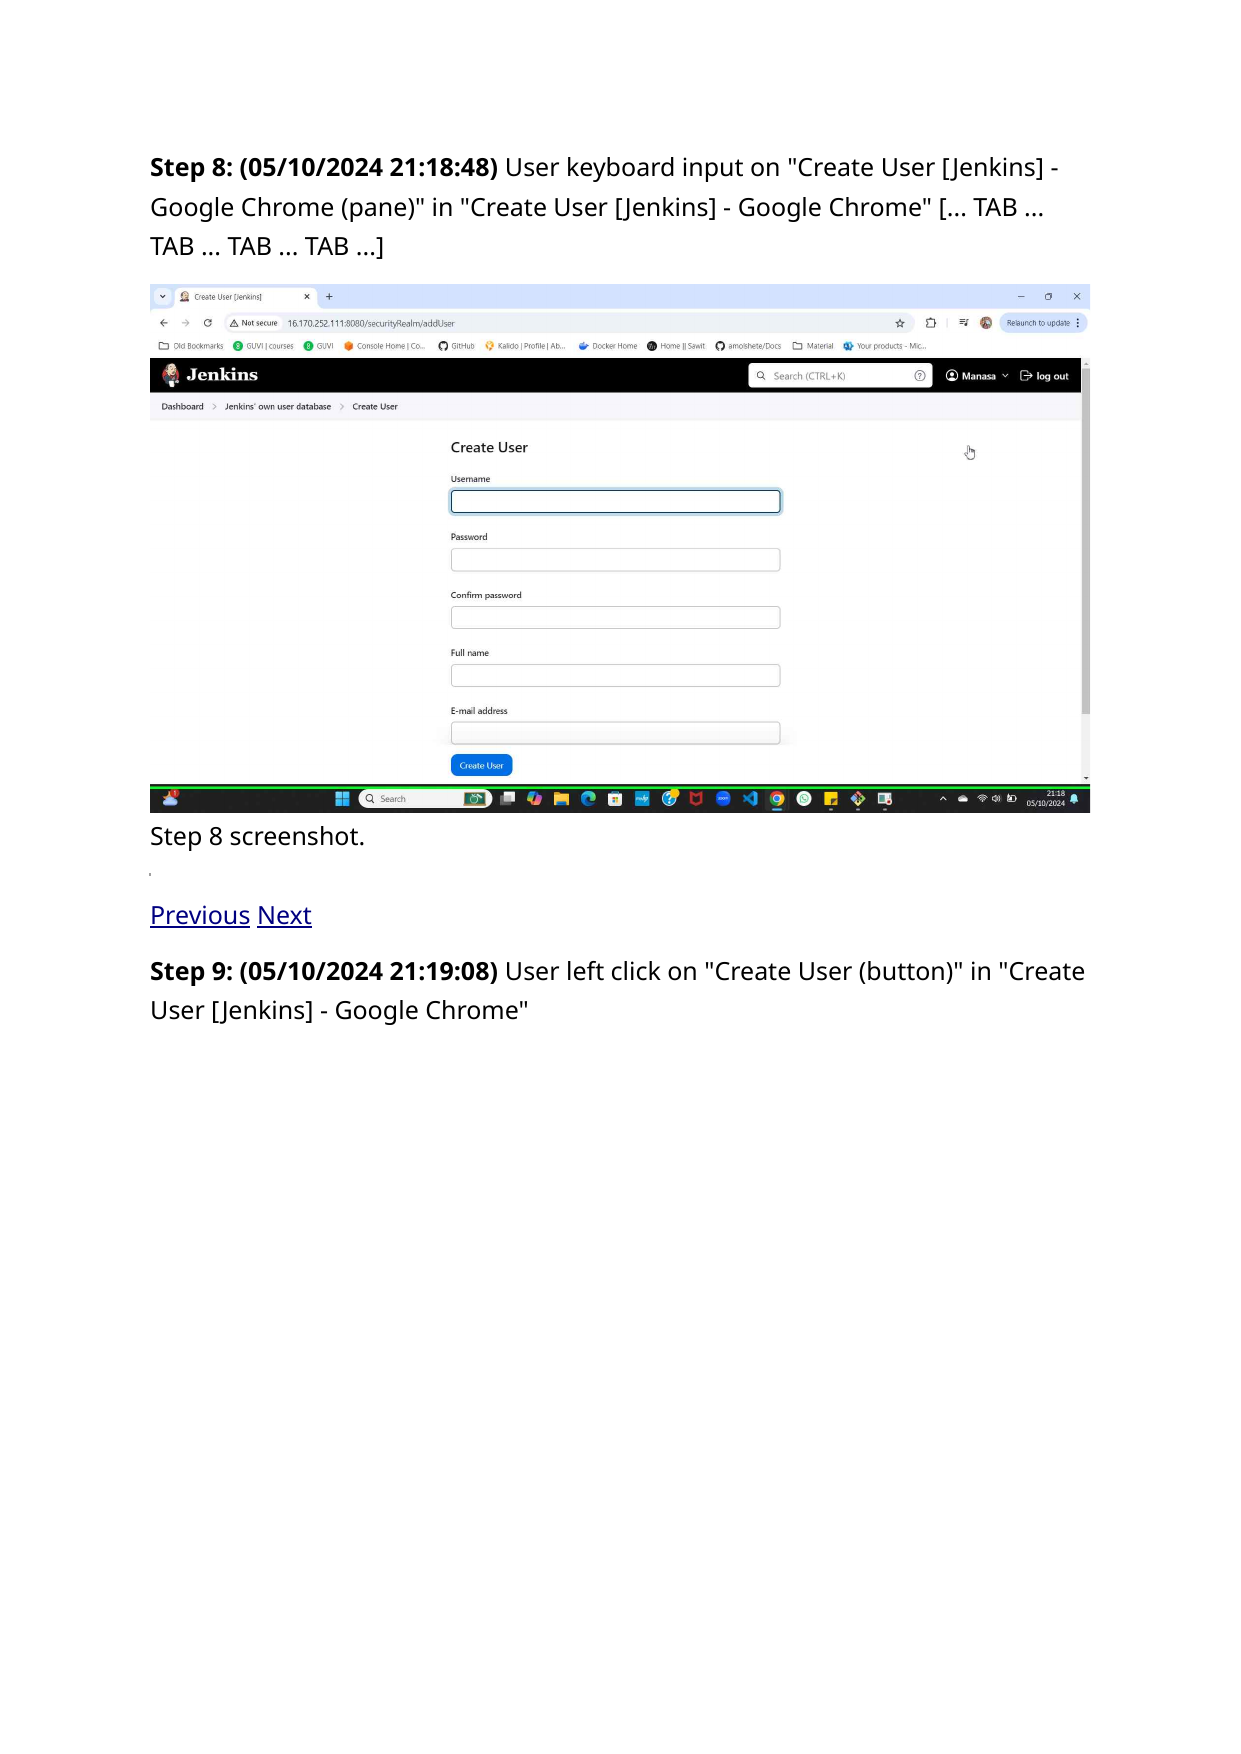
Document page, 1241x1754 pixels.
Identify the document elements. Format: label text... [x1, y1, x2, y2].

text Step 9: (‎05/‎10/‎2024 21:19:08) User left click on "Create User (button)" in "Create User [Jenkins] - Google Chrome" [150, 953, 1090, 1026]
text Step 8 screenshot. [150, 813, 1090, 852]
text Previous Next [150, 897, 1090, 931]
text Step 8: (‎05/‎10/‎2024 21:18:48) User keyboard input on "Create User [Jenkins] - Google Chrome (pane)" in "Create User [Jenkins] - Google Chrome" [... TAB ... TAB ... TAB ... TAB ...] [150, 150, 1090, 262]
